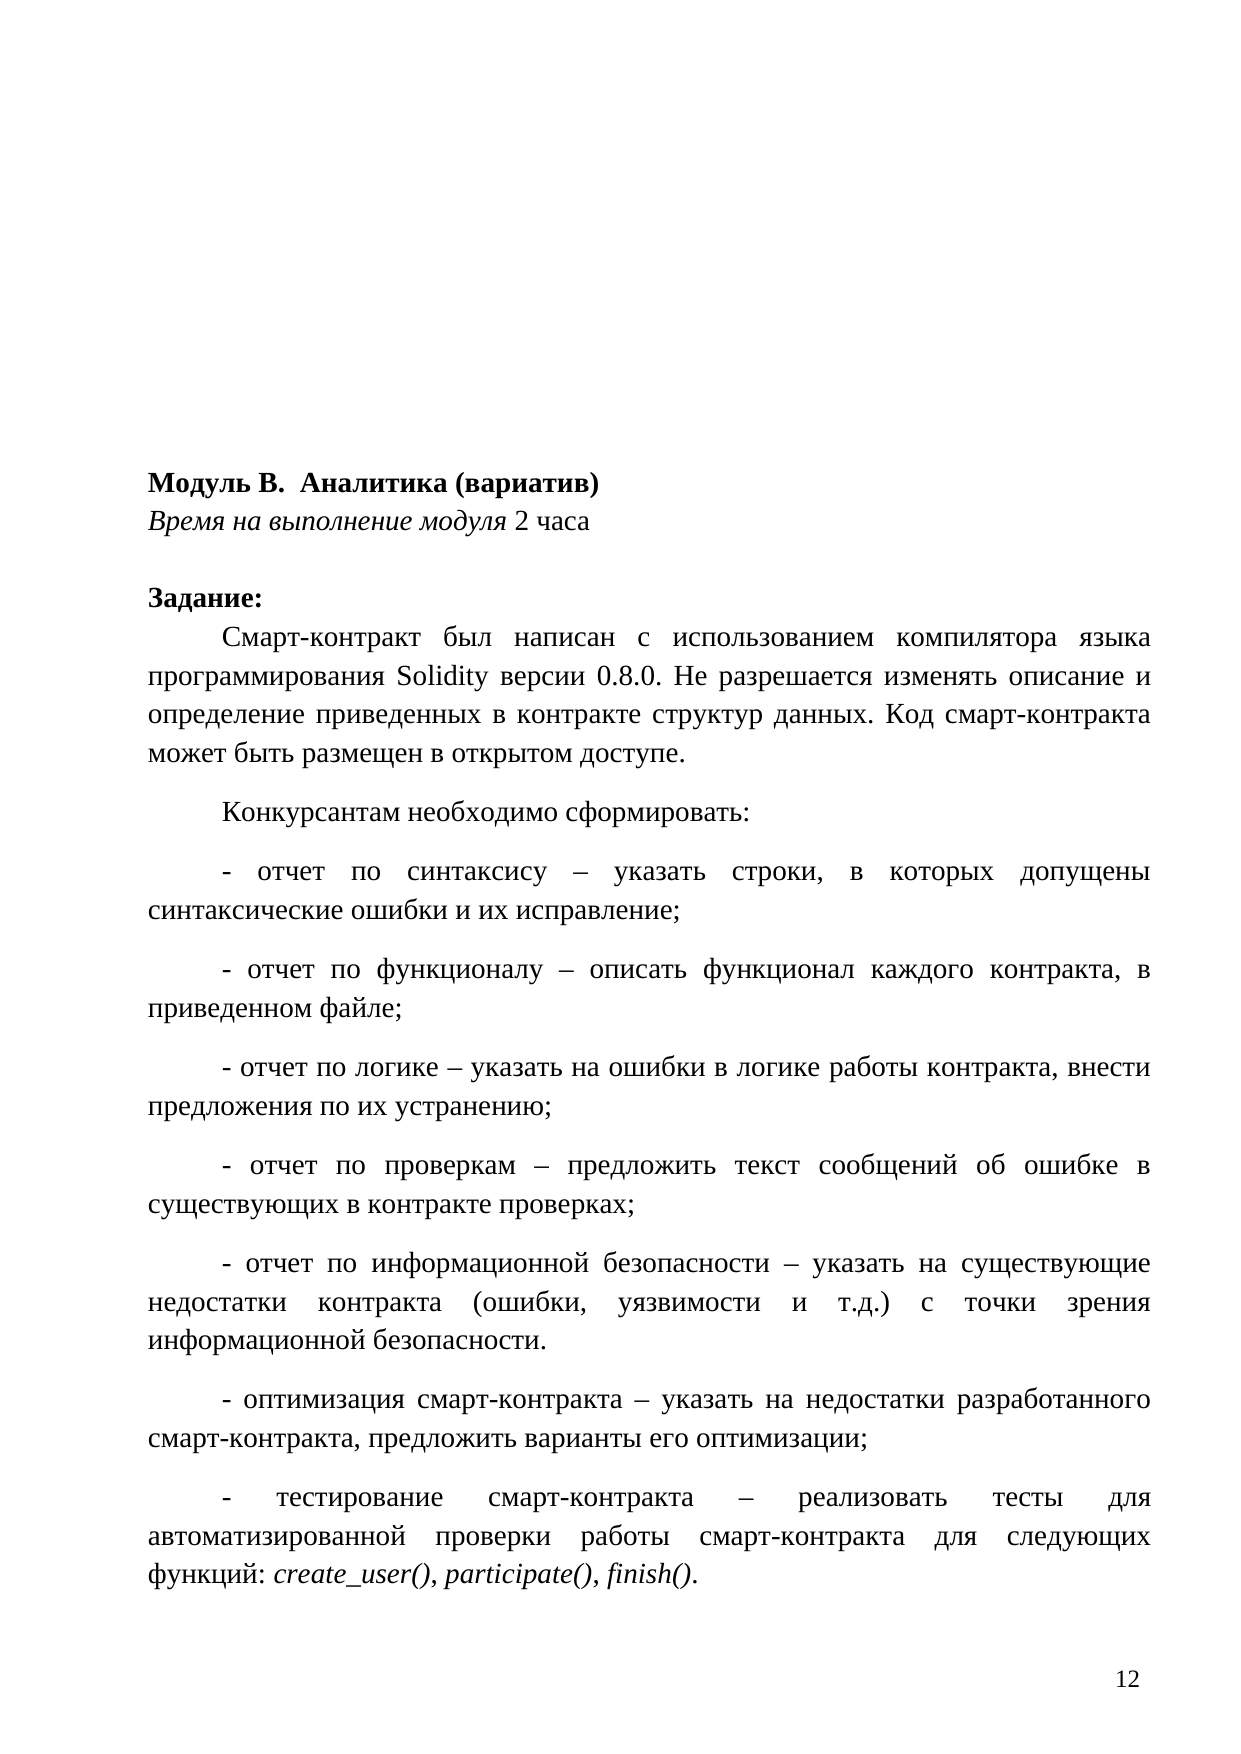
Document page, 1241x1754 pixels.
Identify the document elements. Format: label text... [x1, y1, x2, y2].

text - отчет по синтаксису – указать строки, в которых допущены синтаксические ошибки и их исправление; [148, 853, 1152, 926]
text - отчет по информационной безопасности – указать на существующие недостатки контракта (ошибки, уязвимости и т.д.) с точки зрения информационной безопасности. [148, 1245, 1152, 1356]
text - оптимизация смарт-контракта – указать на недостатки разработанного смарт-контракта, предложить варианты его оптимизации; [148, 1382, 1152, 1454]
text - отчет по логике – указать на ошибки в логике работы контракта, внести предложения по их устранению; [148, 1049, 1152, 1121]
text Конкурсантам необходимо сформировать: [148, 794, 1152, 828]
text - тестирование смарт-контракта – реализовать тесты для автоматизированной проверки работы смарт-контракта для следующих функций: create_user(), participate(), finish(). [148, 1479, 1152, 1590]
text - отчет по проверкам – предложить текст сообщений об ошибке в существующих в контракте проверках; [148, 1147, 1152, 1219]
text Модуль В. Аналитика (вариатив) [148, 465, 1152, 498]
text Время на выполнение модуля 2 часа [148, 503, 1152, 537]
text - отчет по функционалу – описать функционал каждого контракта, в приведенном файле; [148, 951, 1152, 1023]
text Смарт-контракт был написан с использованием компилятора языка программирования Solidity версии 0.8.0. Не разрешается изменять описание и определение приведенных в контракте структур данных. Код смарт-контракта может быть размещен в открытом доступе. [148, 619, 1152, 768]
text Задание: [148, 581, 1152, 614]
